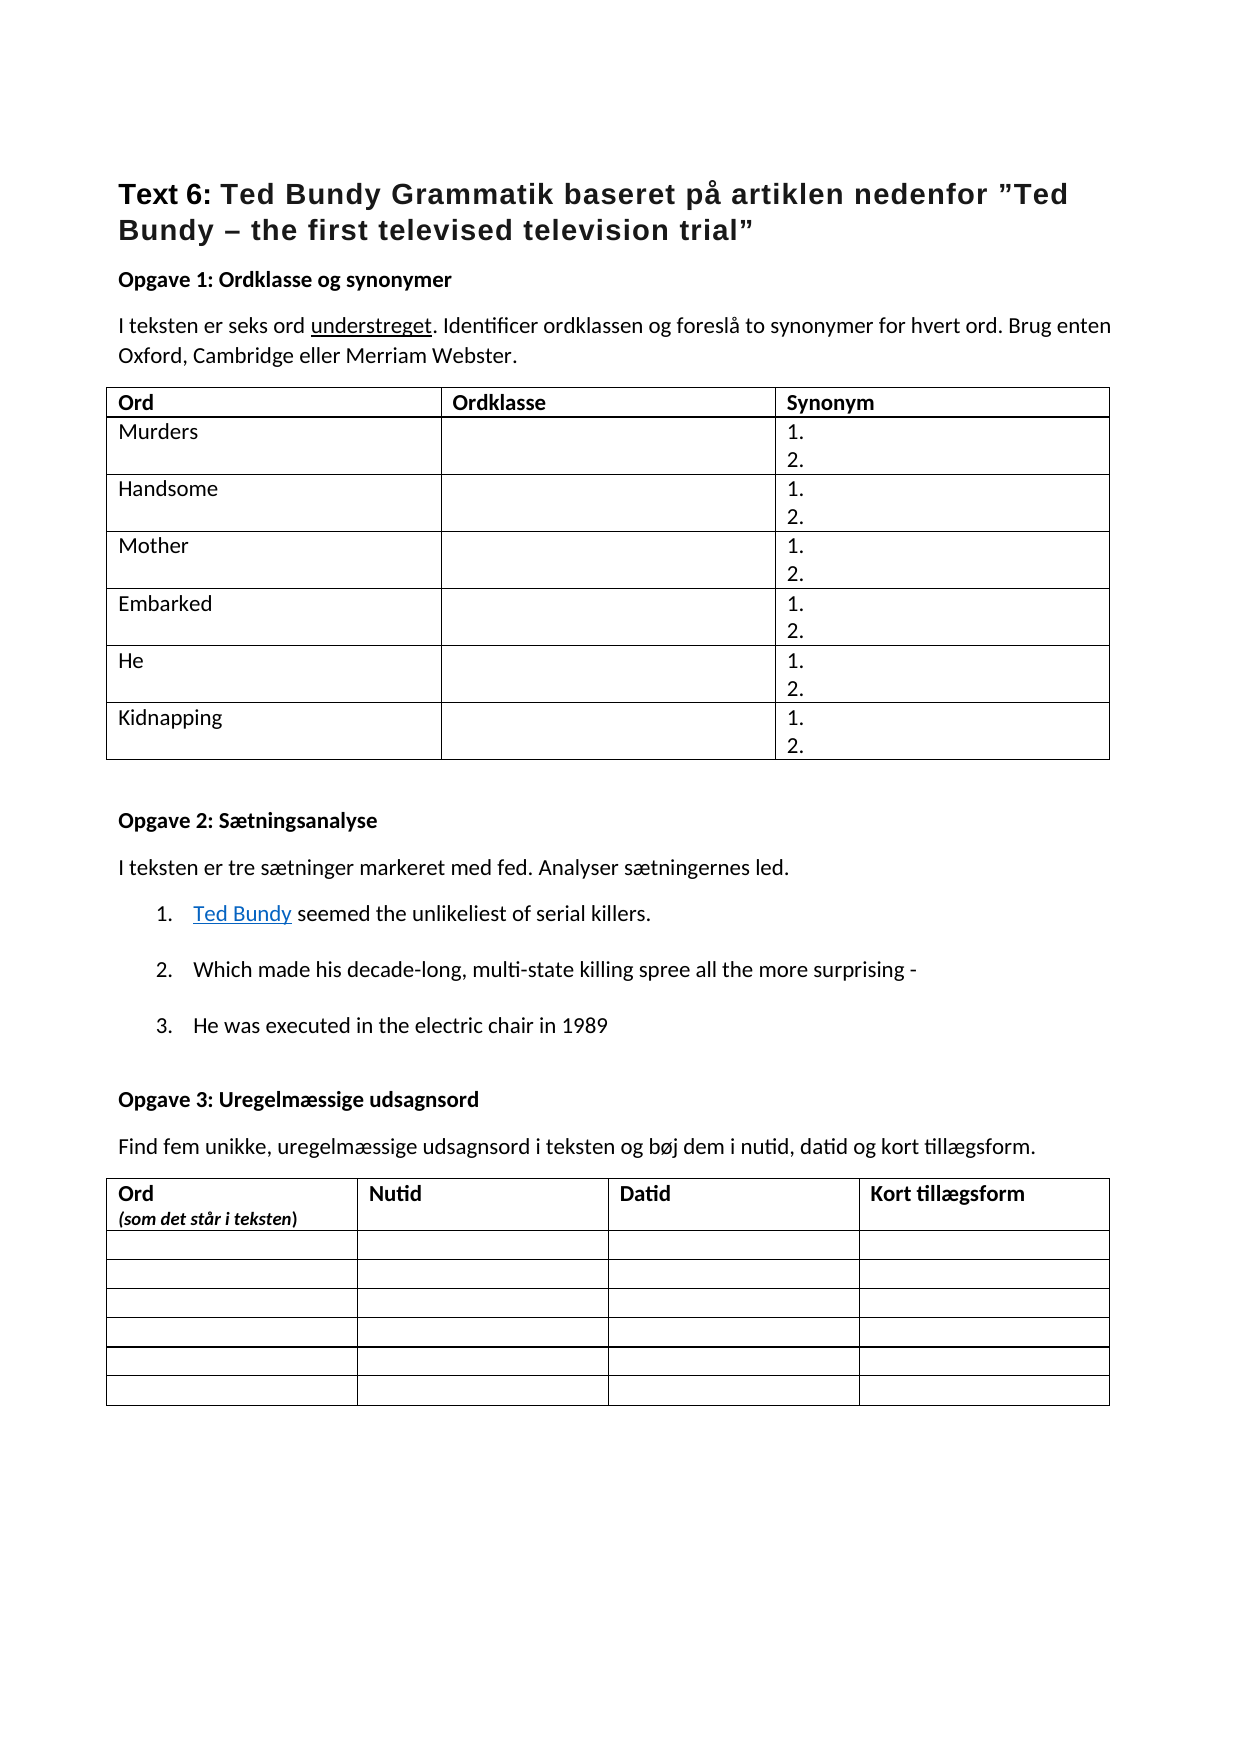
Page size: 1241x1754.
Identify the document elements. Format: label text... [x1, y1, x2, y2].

table_cell [107, 1348, 357, 1375]
text I teksten er seks ord understreget. Identificer ordklassen og foreslå to synonymer for hvert ord. Brug enten Oxford, Cambridge eller Merriam Webster. [118, 311, 1122, 369]
table_cell 1. 2. [776, 532, 1109, 588]
table_cell [442, 589, 775, 645]
table_cell [107, 1289, 357, 1317]
table_cell [442, 418, 775, 473]
table_cell Embarked [107, 589, 441, 645]
table_header Synonym [776, 388, 1109, 416]
table_header Ordklasse [442, 388, 775, 416]
table_cell 1. 2. [776, 589, 1109, 645]
table_cell [107, 1376, 357, 1404]
table_cell [860, 1318, 1109, 1346]
table_cell Handsome [107, 475, 441, 531]
table_header Datid [609, 1179, 859, 1230]
table_cell [442, 703, 775, 759]
table_cell He [107, 646, 441, 702]
table_cell 1. 2. [776, 703, 1109, 759]
table_header Ord [107, 388, 441, 416]
list Ted Bundy seemed the unlikeliest of serial killers. [156, 899, 1122, 927]
table_cell [358, 1376, 608, 1404]
text Opgave 2: Sætningsanalyse [118, 806, 1122, 834]
table_header Kort tillægsform [860, 1179, 1109, 1230]
table_cell [107, 1260, 357, 1288]
list Which made his decade-long, multi-state killing spree all the more surprising - [156, 955, 1122, 983]
table_cell [107, 1231, 357, 1259]
text Opgave 1: Ordklasse og synonymer [118, 265, 1122, 293]
table_cell [358, 1231, 608, 1259]
table_cell [609, 1348, 859, 1375]
table_header Ord (som det står i teksten) [107, 1179, 357, 1230]
table_cell 1. 2. [776, 646, 1109, 702]
table_cell [609, 1289, 859, 1317]
text Opgave 3: Uregelmæssige udsagnsord [118, 1085, 1122, 1113]
table_cell [609, 1318, 859, 1346]
table_cell [358, 1289, 608, 1317]
table_cell [358, 1348, 608, 1375]
list He was executed in the electric chair in 1989 [156, 1011, 1122, 1039]
table_cell Mother [107, 532, 441, 588]
table_cell [609, 1260, 859, 1288]
table_cell 1. 2. [776, 475, 1109, 531]
table_cell 1. 2. [776, 418, 1109, 473]
table_cell [107, 1318, 357, 1346]
table_header Nutid [358, 1179, 608, 1230]
table_cell [442, 475, 775, 531]
text Text 6: Ted Bundy Grammatik baseret på artiklen nedenfor ”Ted Bundy – the first televised television trial” [118, 177, 1122, 246]
table_cell [860, 1348, 1109, 1375]
table_cell [860, 1376, 1109, 1404]
table_cell [860, 1231, 1109, 1259]
table_cell [358, 1318, 608, 1346]
table_cell Kidnapping [107, 703, 441, 759]
text Find fem unikke, uregelmæssige udsagnsord i teksten og bøj dem i nutid, datid og kort tillægsform. [118, 1132, 1122, 1160]
table_cell [860, 1289, 1109, 1317]
table_cell [609, 1231, 859, 1259]
table_cell Murders [107, 418, 441, 473]
table_cell [609, 1376, 859, 1404]
table_cell [358, 1260, 608, 1288]
text I teksten er tre sætninger markeret med fed. Analyser sætningernes led. [118, 853, 1122, 881]
table_cell [860, 1260, 1109, 1288]
table_cell [442, 532, 775, 588]
table_cell [442, 646, 775, 702]
